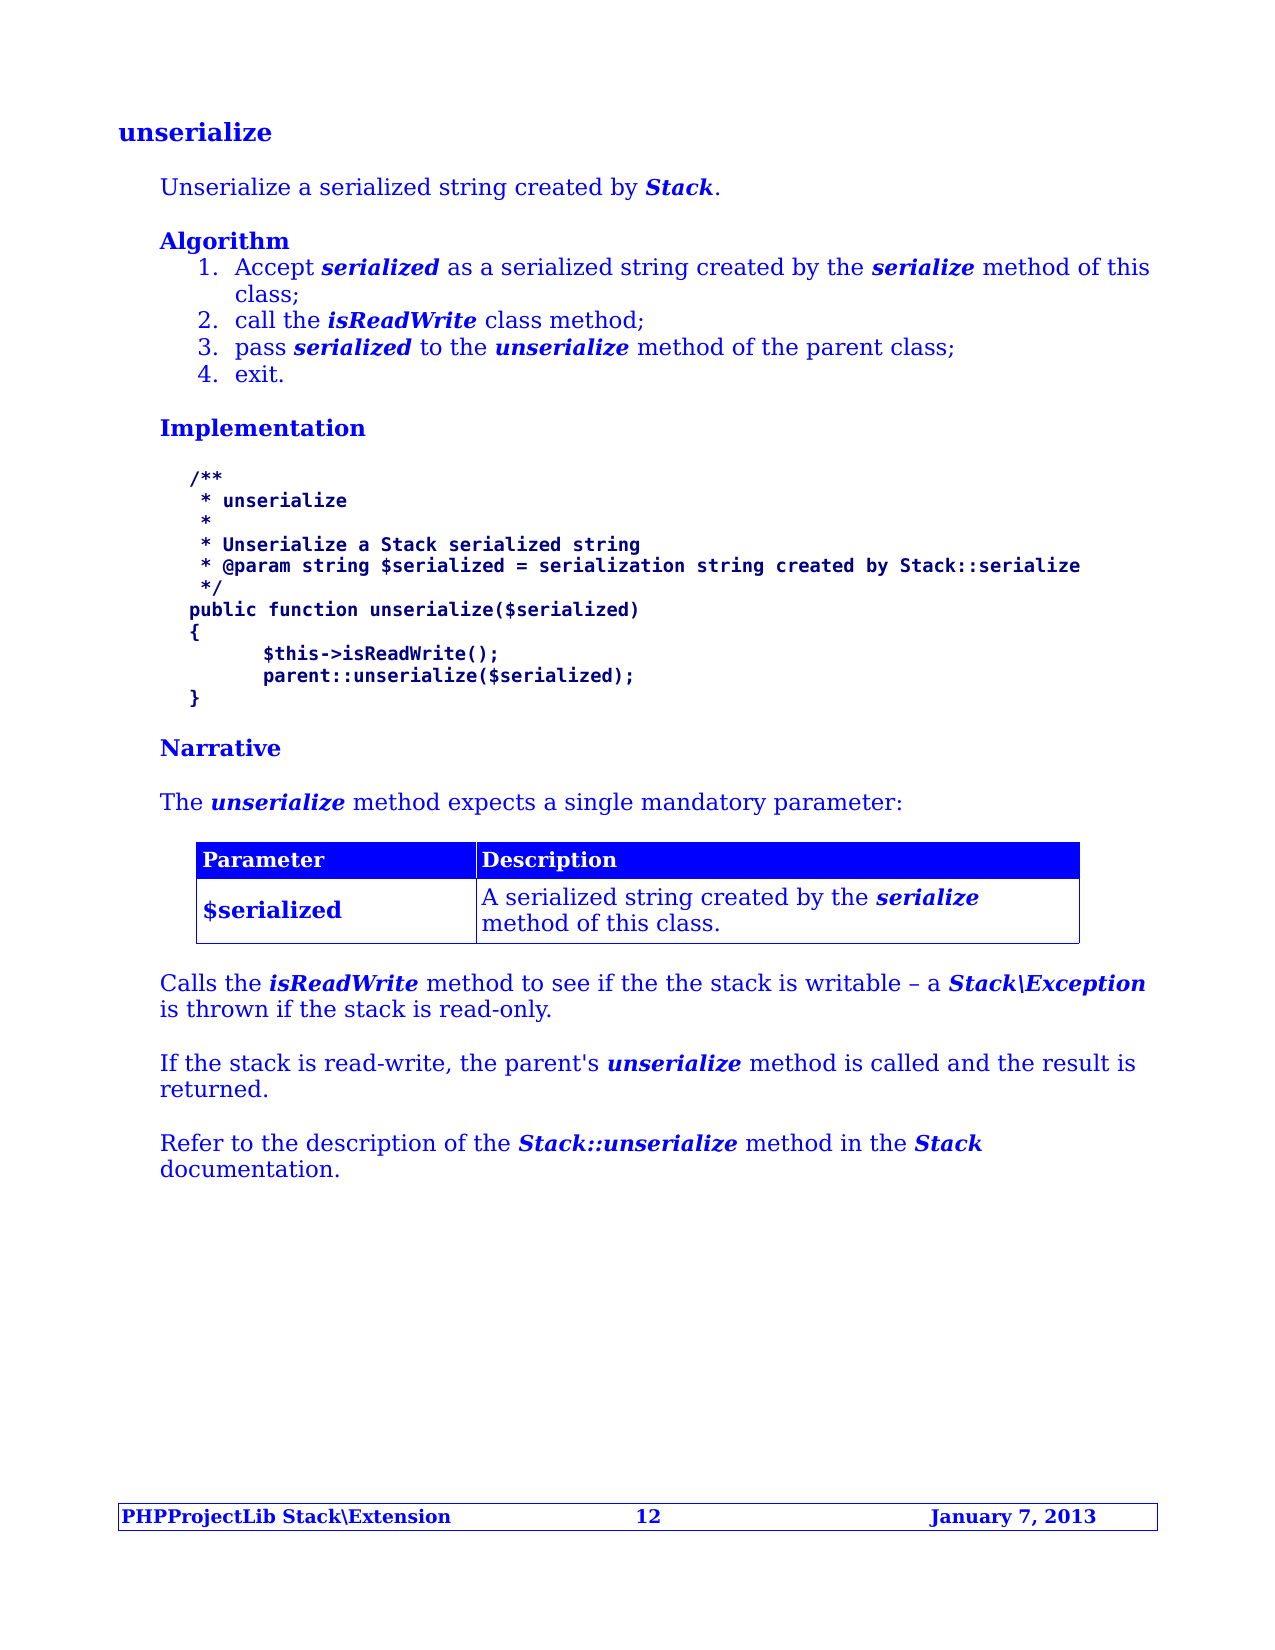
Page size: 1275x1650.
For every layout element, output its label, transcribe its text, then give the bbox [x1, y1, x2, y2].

text Refer to the description of the Stack::unserialize method in the Stack documentation. [159, 1130, 1157, 1183]
text Narrative [159, 735, 1157, 762]
list parent::unserialize($serialized); [189, 665, 1157, 687]
table_cell $serialized [197, 879, 476, 943]
list { [189, 621, 1157, 643]
table_header Parameter [197, 843, 476, 878]
table_header Description [477, 843, 1079, 878]
list * [189, 512, 1157, 533]
list pass serialized to the unserialize method of the parent class; [197, 334, 1157, 361]
table_cell A serialized string created by the serialize method of this class. [477, 879, 1079, 943]
list * @param string $serialized = serialization string created by Stack::serialize [189, 555, 1157, 577]
text Unserialize a serialized string created by Stack. [159, 174, 1157, 201]
list /** [189, 468, 1157, 490]
list call the isReadWrite class method; [197, 308, 1157, 334]
list $this->isReadWrite(); [189, 643, 1157, 665]
list Accept serialized as a serialized string created by the serialize method of this class; [197, 254, 1157, 308]
list */ [189, 577, 1157, 599]
list * Unserialize a Stack serialized string [189, 533, 1157, 555]
text Implementation [159, 414, 1157, 441]
text The unserialize method expects a single mandatory parameter: [159, 789, 1157, 815]
list public function unserialize($serialized) [189, 599, 1157, 621]
title unserialize [118, 118, 1157, 147]
text Algorithm [159, 227, 1157, 254]
list exit. [197, 361, 1157, 388]
text Calls the isReadWrite method to see if the the stack is writable – a Stack\Exception is thrown if the stack is read-only. [159, 970, 1157, 1023]
list } [189, 687, 1157, 708]
list * unserialize [189, 490, 1157, 512]
text If the stack is read-write, the parent's unserialize method is called and the result is returned. [159, 1050, 1157, 1103]
